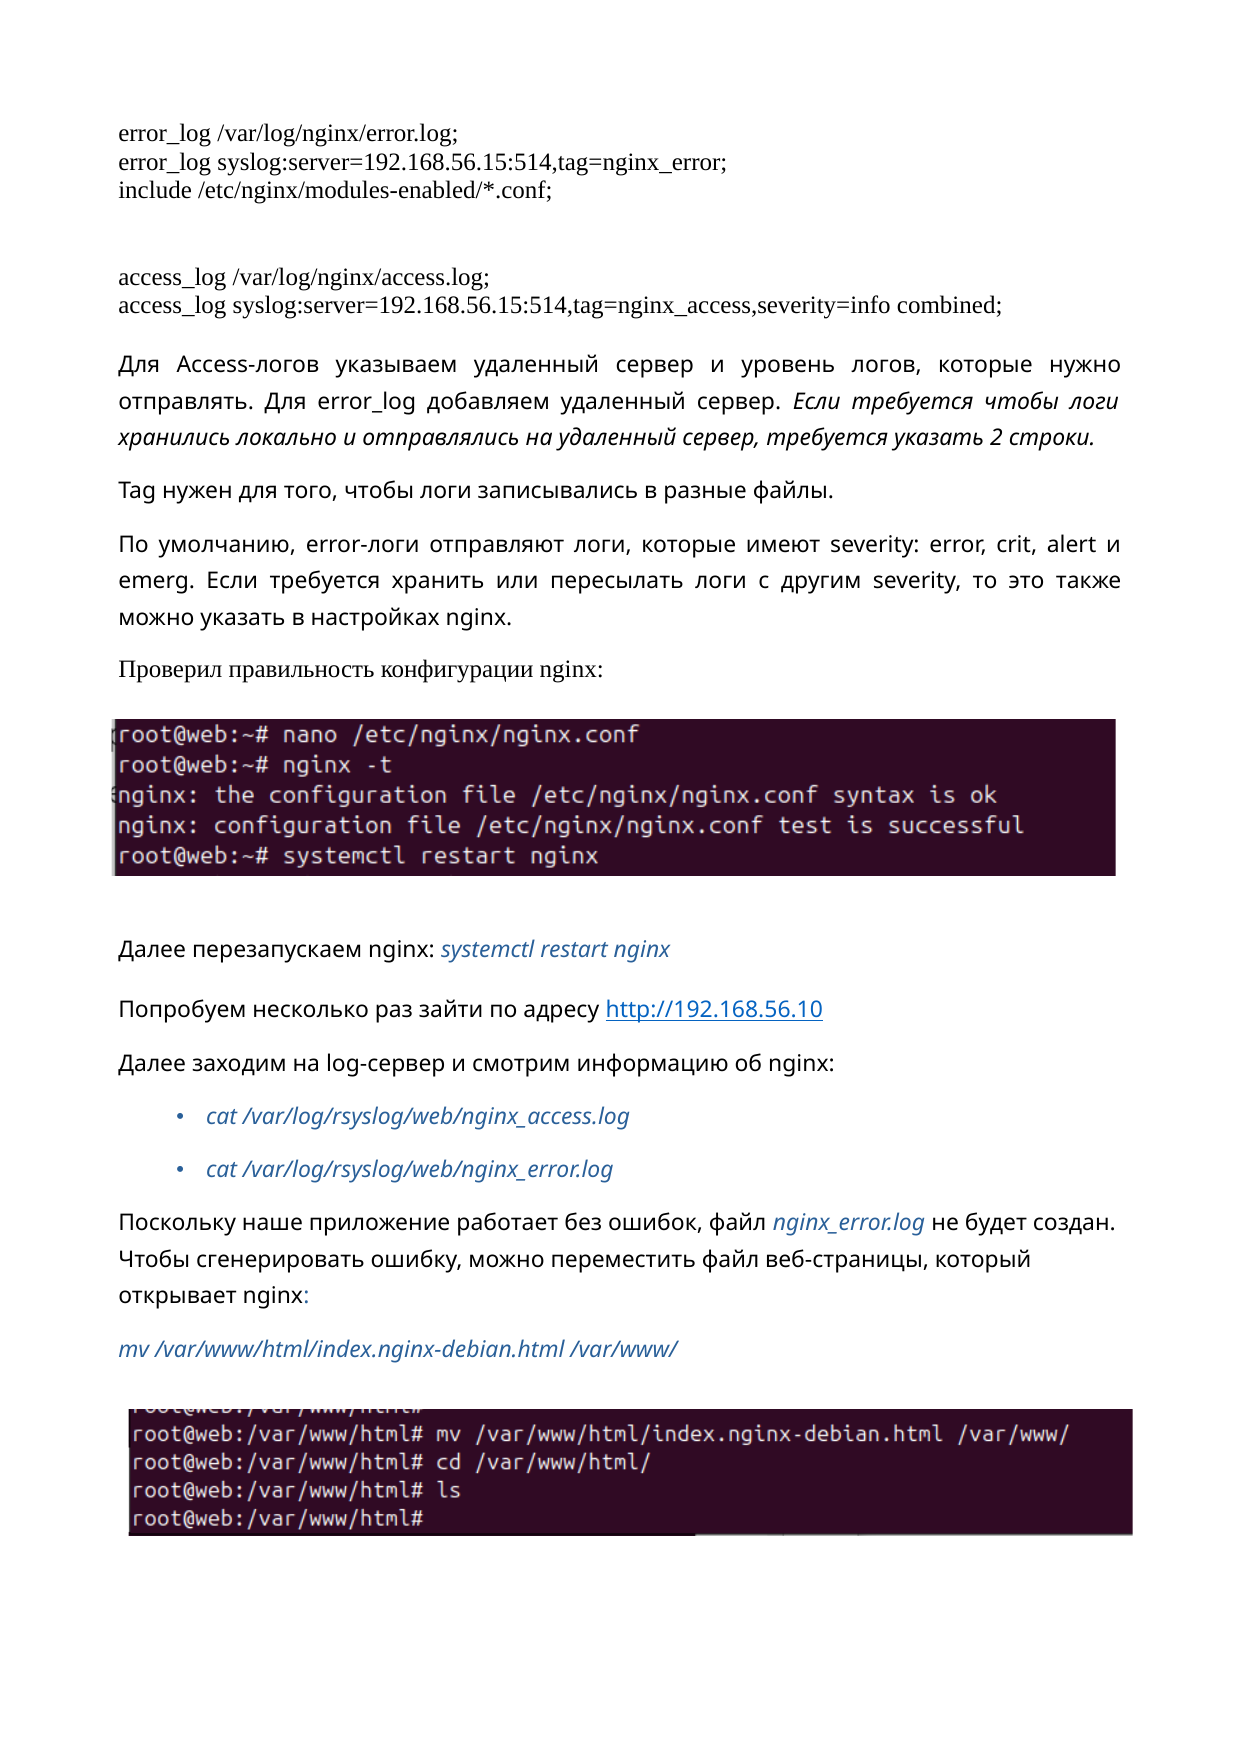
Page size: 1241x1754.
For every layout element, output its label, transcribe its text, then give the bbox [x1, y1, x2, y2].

text error_log syslog:server=192.168.56.15:514,tag=nginx_error; [118, 147, 1122, 176]
text include /etc/nginx/modules-enabled/*.conf; [118, 176, 1122, 204]
list cat /var/log/rsyslog/web/nginx_error.log [176, 1153, 1122, 1184]
list cat /var/log/rsyslog/web/nginx_access.log [176, 1100, 1122, 1131]
text Поскольку наше приложение работает без ошибок, файл nginx_error.log не будет создан. Чтобы сгенерировать ошибку, можно переместить файл веб-страницы, который открывает nginx: [118, 1206, 1122, 1311]
text mv /var/www/html/index.nginx-debian.html /var/www/ [118, 1332, 1122, 1364]
text Далее заходим на log-сервер и смотрим информацию об nginx: [118, 1046, 1122, 1078]
text По умолчанию, error-логи отправляют логи, которые имеют severity: error, crit, alert и emerg. Если требуется хранить или пересылать логи с другим severity, то это также можно указать в настройках nginx. [118, 528, 1122, 632]
picture [111, 719, 1116, 876]
picture [128, 1409, 1133, 1536]
text Для Access-логов указываем удаленный сервер и уровень логов, которые нужно отправлять. Для error_log добавляем удаленный сервер. Если требуется чтобы логи хранились локально и отправлялись на удаленный сервер, требуется указать 2 строки. [118, 348, 1122, 452]
text Проверил правильность конфигурации nginx: [118, 654, 1122, 683]
text access_log /var/log/nginx/access.log; [118, 262, 1122, 291]
text Далее перезапускаем nginx: systemctl restart nginx [118, 933, 1122, 964]
text Tag нужен для того, чтобы логи записывались в разные файлы. [118, 474, 1122, 506]
text access_log syslog:server=192.168.56.15:514,tag=nginx_access,severity=info combined; [118, 291, 1122, 319]
text Попробуем несколько раз зайти по адресу http://192.168.56.10 [118, 993, 1122, 1024]
text error_log /var/log/nginx/error.log; [118, 118, 1122, 147]
